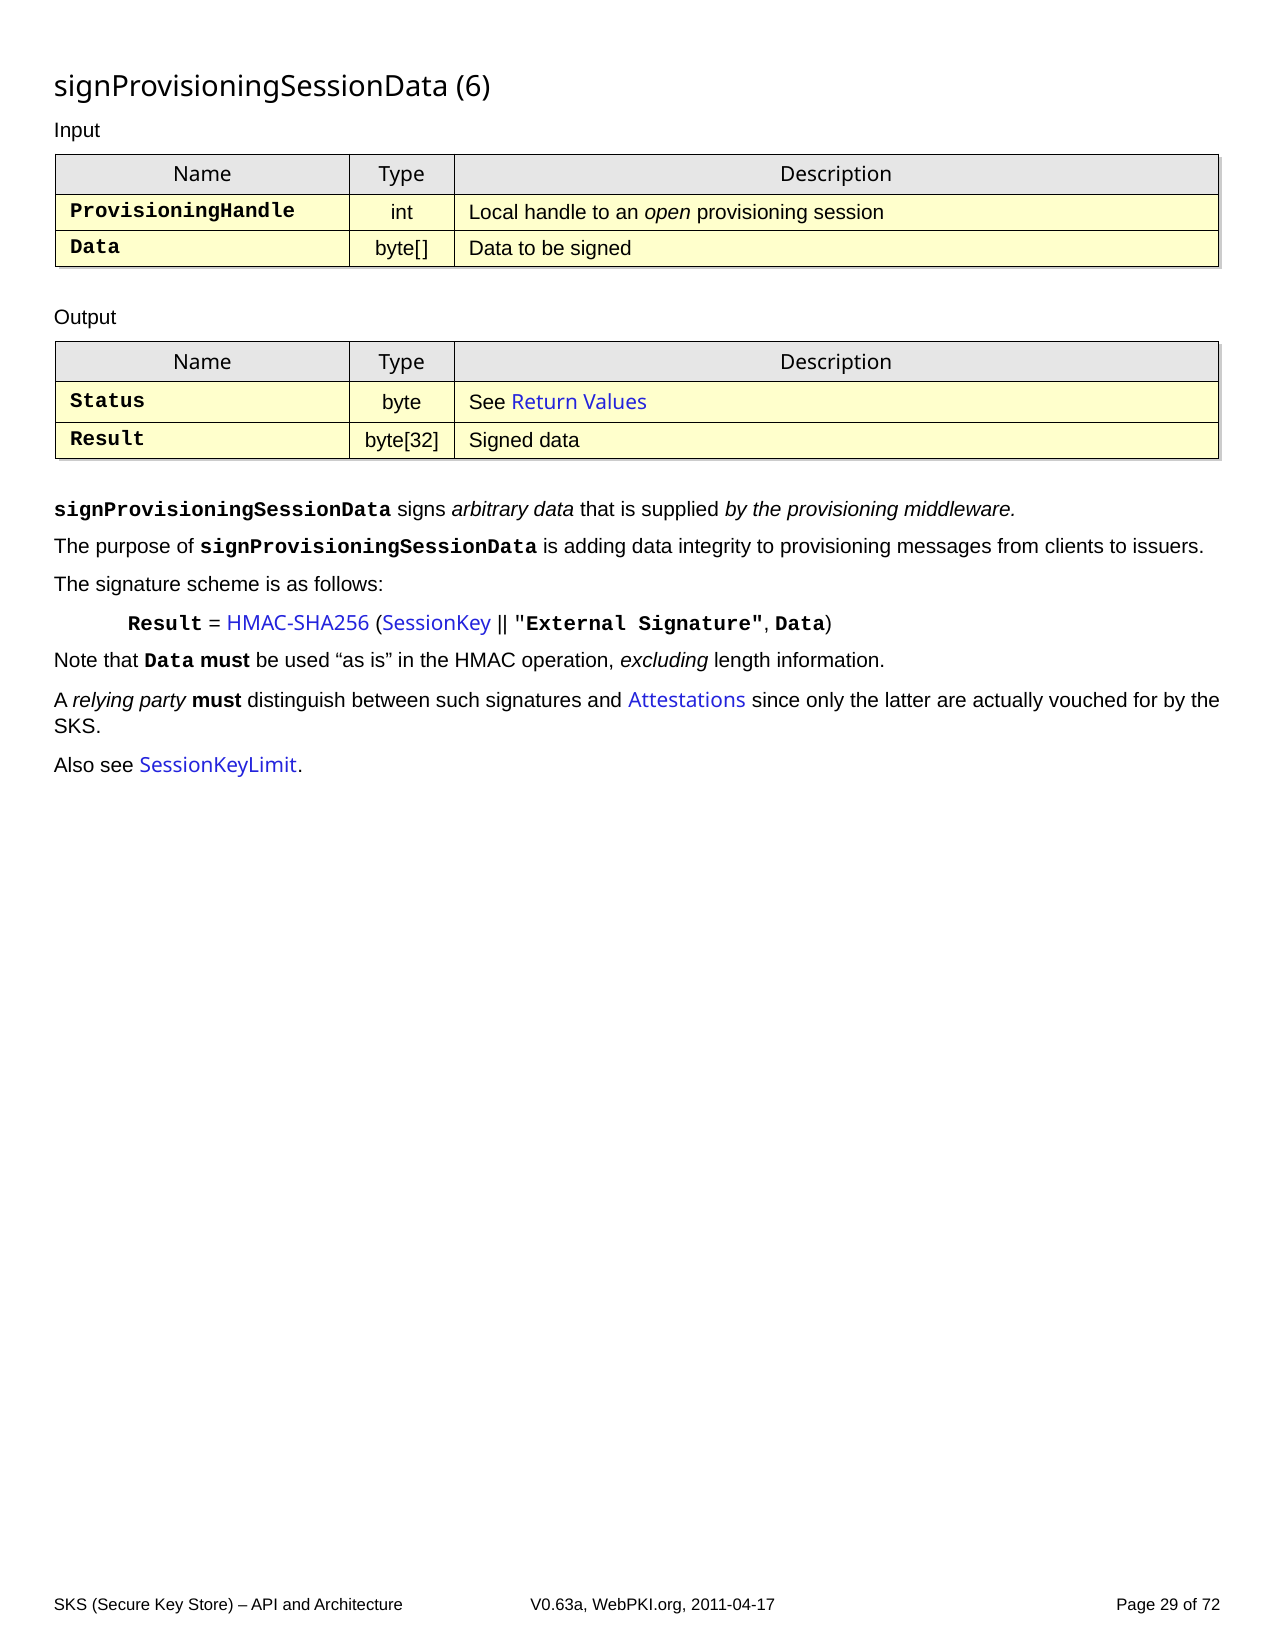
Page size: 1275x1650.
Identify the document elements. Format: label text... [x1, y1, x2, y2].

table_header Type [350, 155, 454, 194]
text Output [54, 305, 1221, 329]
table_cell See Return Values [455, 382, 1218, 422]
table_cell Signed data [455, 423, 1218, 458]
table_header Description [455, 342, 1218, 381]
table_cell Data [56, 231, 349, 266]
table_cell Result [56, 423, 349, 458]
text Also see SessionKeyLimit. [54, 750, 1221, 778]
text Input [54, 118, 1221, 142]
text Result = HMAC-SHA256 (SessionKey || "External Signature", Data) [54, 608, 1221, 636]
table_header Name [56, 342, 349, 381]
text The signature scheme is as follows: [54, 572, 1221, 596]
table_cell byte[ ] [350, 231, 454, 266]
table_header Name [56, 155, 349, 194]
subtitle signProvisioningSessionData (6) [54, 66, 1221, 105]
table_cell Data to be signed [455, 231, 1218, 266]
table_cell byte[32] [350, 423, 454, 458]
table_cell byte [350, 382, 454, 422]
table_header Description [455, 155, 1218, 194]
text Note that Data must be used “as is” in the HMAC operation, excluding length information. [54, 648, 1221, 674]
text A relying party must distinguish between such signatures and Attestations since only the latter are actually vouched for by the SKS. [54, 686, 1221, 738]
table_cell ProvisioningHandle [56, 195, 349, 230]
table_cell Local handle to an open provisioning session [455, 195, 1218, 230]
table_cell Status [56, 382, 349, 422]
text The purpose of signProvisioningSessionData is adding data integrity to provisioning messages from clients to issuers. [54, 534, 1221, 560]
table_cell int [350, 195, 454, 230]
table_header Type [350, 342, 454, 381]
text signProvisioningSessionData signs arbitrary data that is supplied by the provisioning middleware. [54, 497, 1221, 523]
